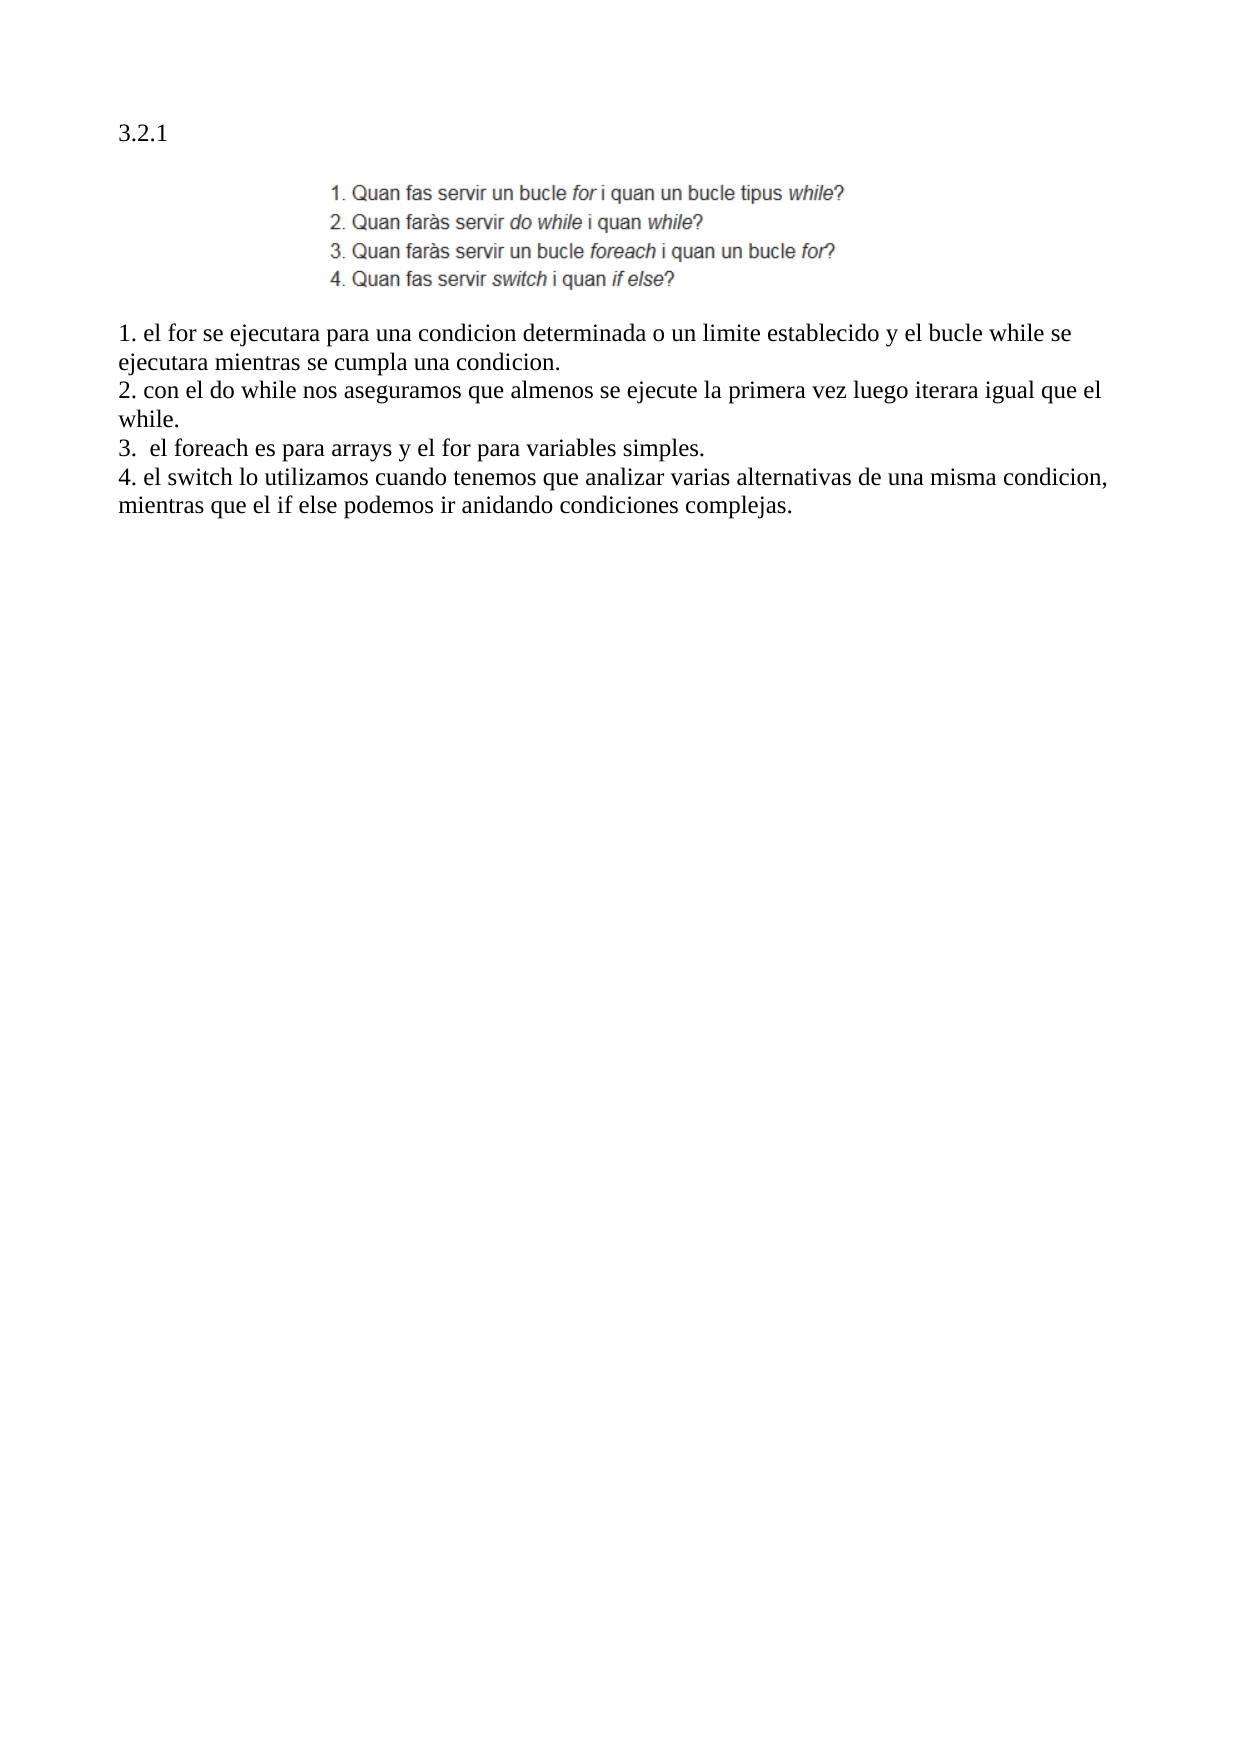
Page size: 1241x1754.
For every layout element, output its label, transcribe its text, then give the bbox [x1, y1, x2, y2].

text 4. el switch lo utilizamos cuando tenemos que analizar varias alternativas de una misma condicion, mientras que el if else podemos ir anidando condiciones complejas. [118, 462, 1122, 519]
text 3. el foreach es para arrays y el for para variables simples. [118, 433, 1122, 462]
text 3.2.1 [118, 118, 1122, 147]
text 2. con el do while nos aseguramos que almenos se ejecute la primera vez luego iterara igual que el while. [118, 376, 1122, 433]
picture [313, 175, 927, 319]
text 1. el for se ejecutara para una condicion determinada o un limite establecido y el bucle while se ejecutara mientras se cumpla una condicion. [118, 176, 1122, 376]
